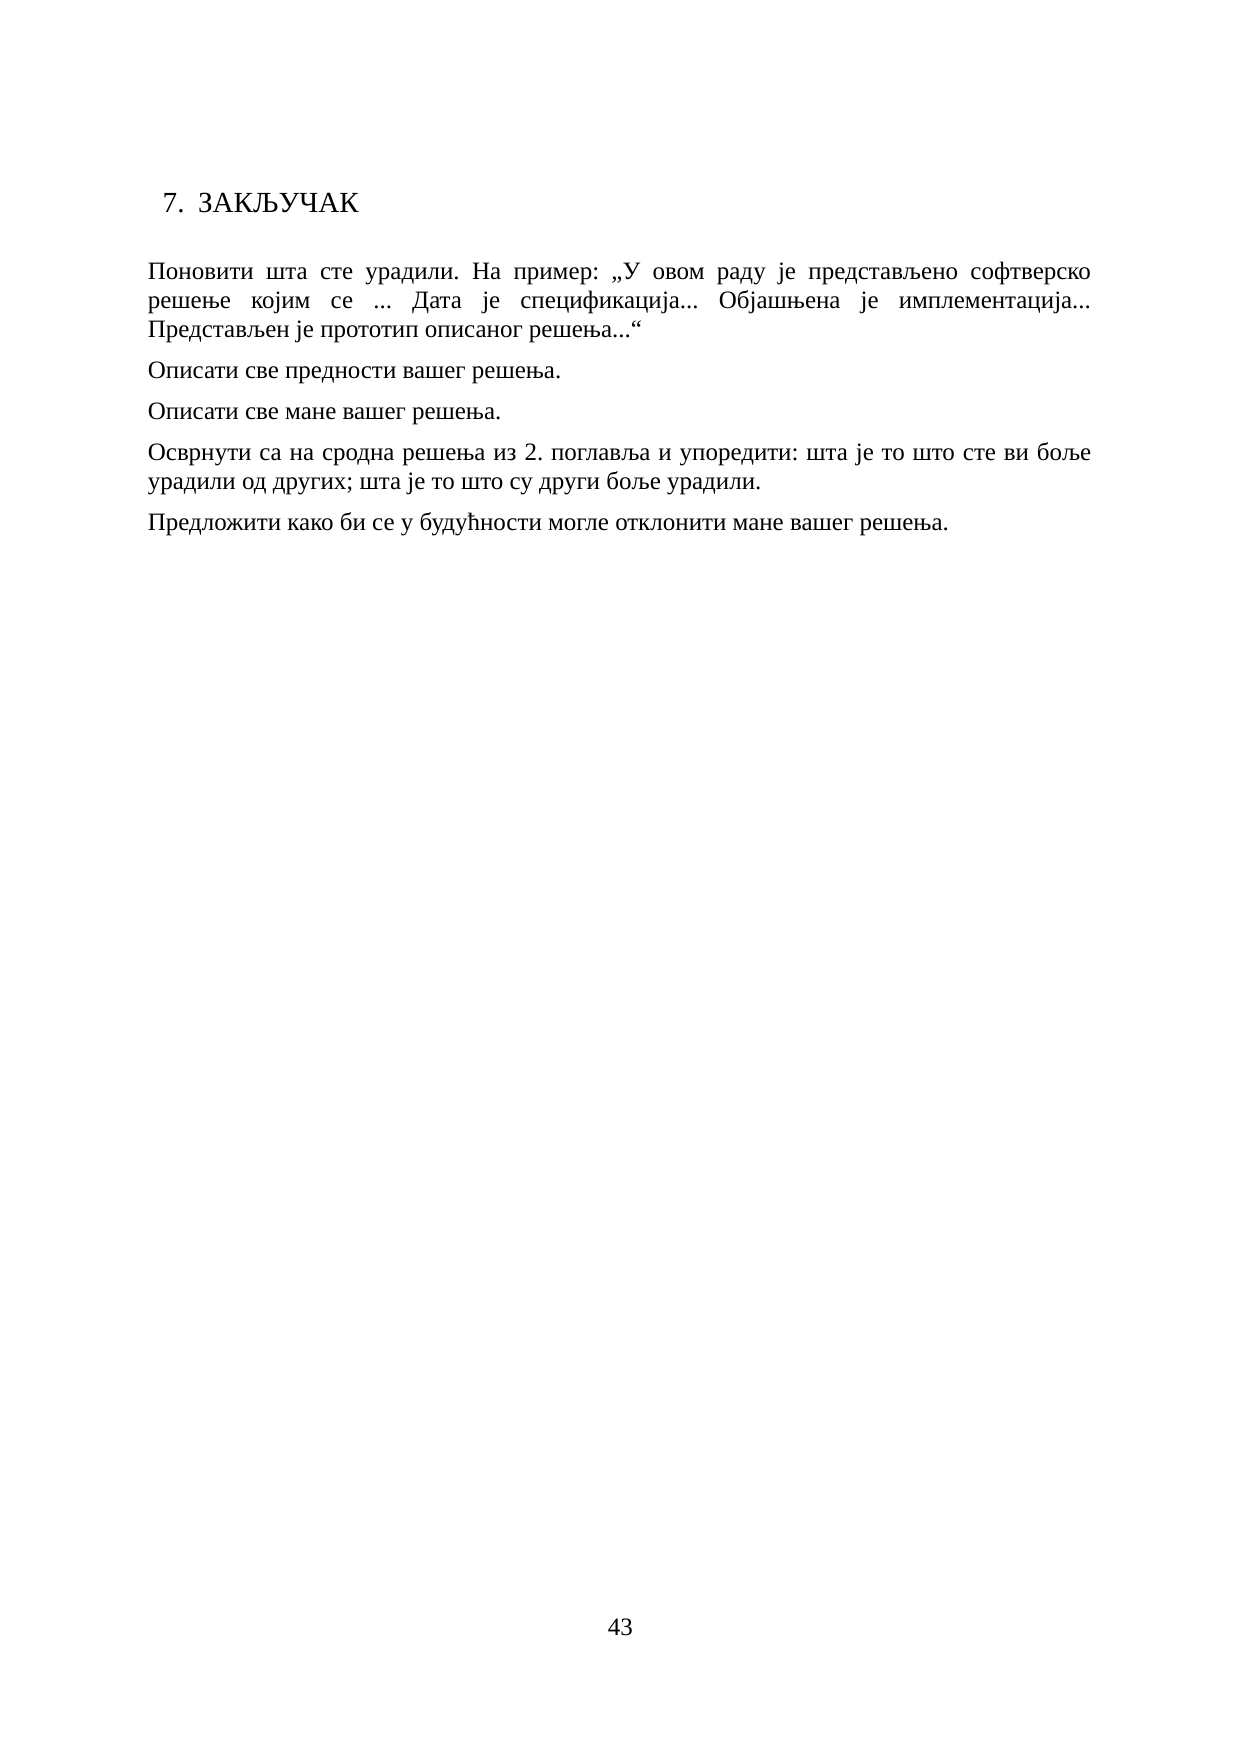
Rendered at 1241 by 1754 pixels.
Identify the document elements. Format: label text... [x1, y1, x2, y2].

text Описати све мане вашег решења. [148, 396, 1092, 425]
subtitle ЗАКЉУЧАК [162, 185, 1078, 219]
text Осврнути са на сродна решења из 2. поглавља и упоредити: шта је то што сте ви боље урадили од других; шта је то што су други боље урадили. [148, 437, 1092, 495]
text Описати све предности вашег решења. [148, 355, 1092, 384]
text Поновити шта сте урадили. На пример: „У овом раду је представљено софтверско решење којим се ... Дата је спецификација... Објашњена је имплементација... Представљен је прототип описаног решења...“ [148, 256, 1092, 342]
text Предложити како би се у будућности могле отклонити мане вашег решења. [148, 507, 1092, 536]
